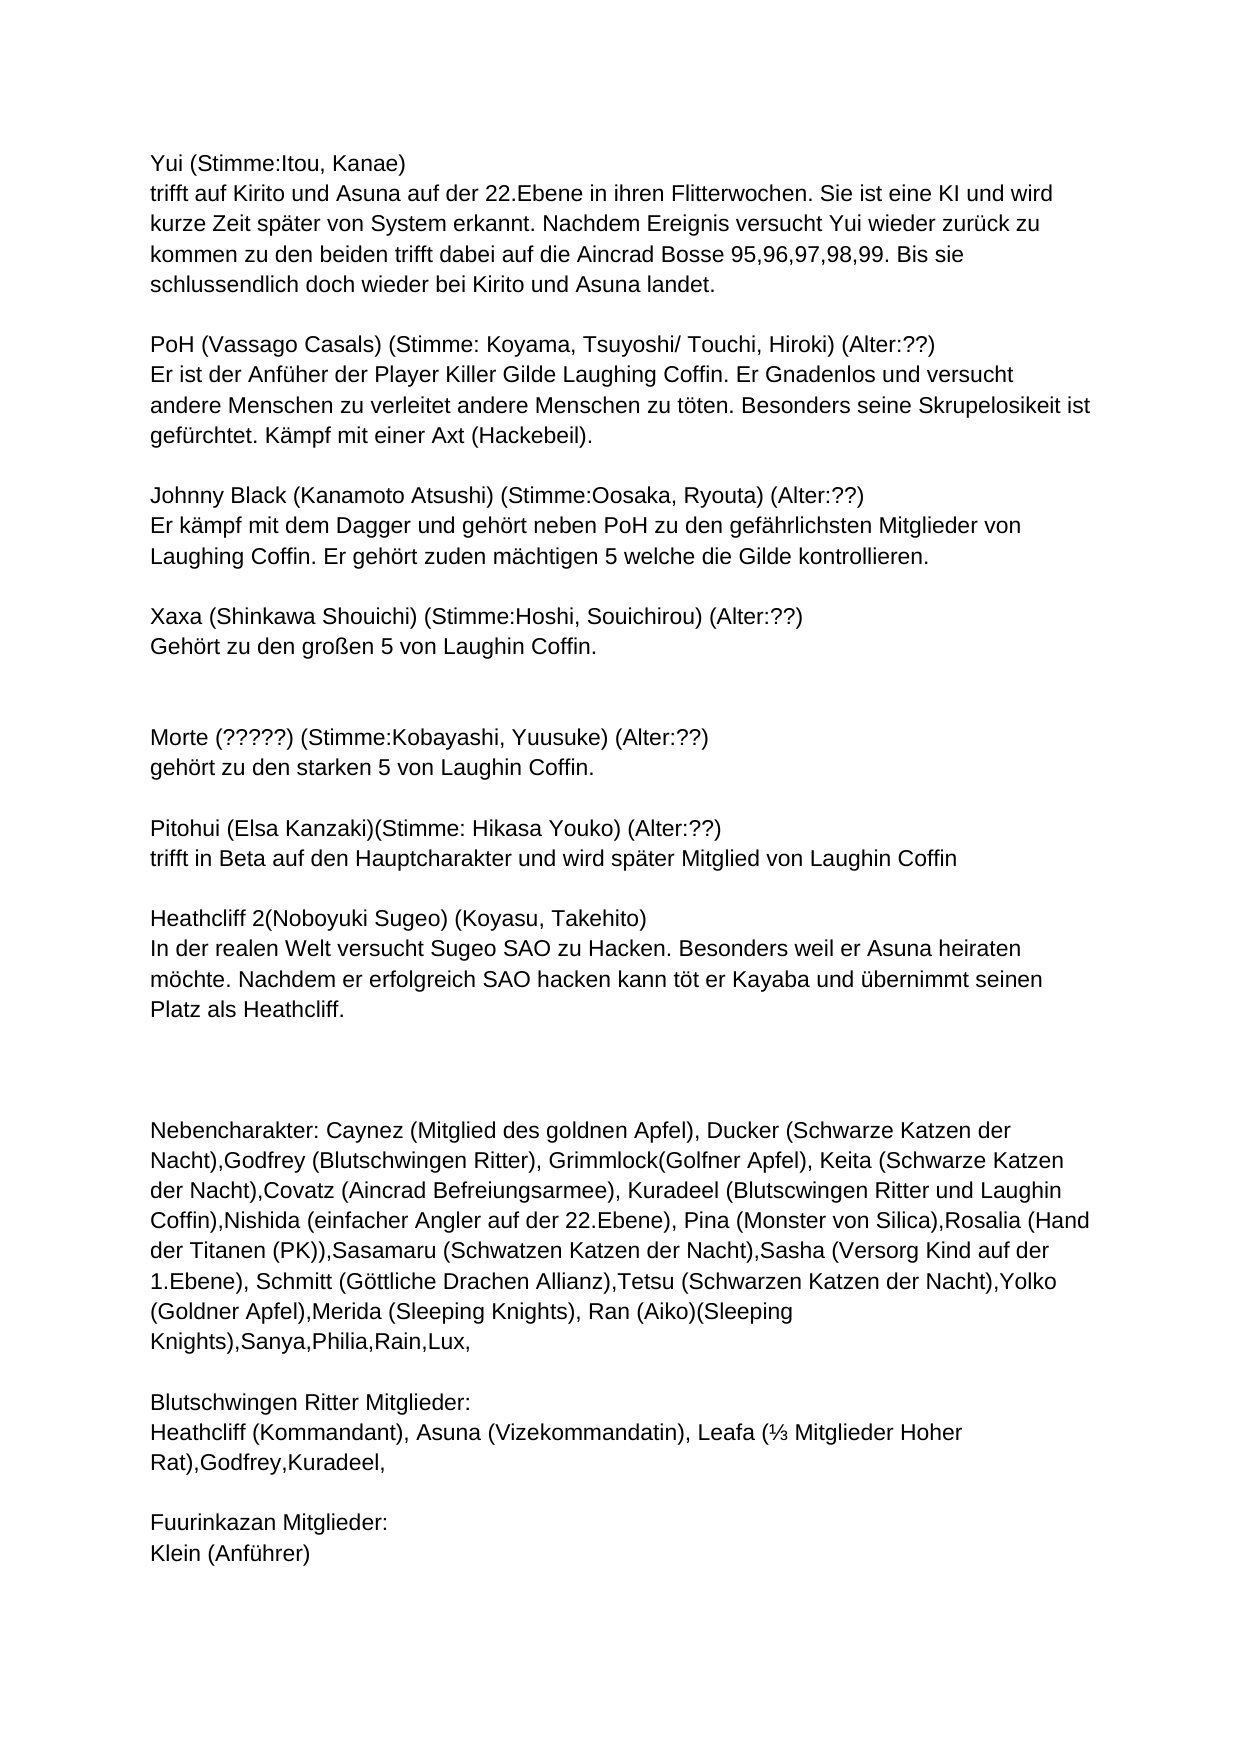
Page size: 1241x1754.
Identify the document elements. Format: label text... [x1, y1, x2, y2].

text In der realen Welt versucht Sugeo SAO zu Hacken. Besonders weil er Asuna heiraten möchte. Nachdem er erfolgreich SAO hacken kann töt er Kayaba und übernimmt seinen Platz als Heathcliff. [150, 935, 1090, 1022]
text trifft in Beta auf den Hauptcharakter und wird später Mitglied von Laughin Coffin [150, 845, 1090, 871]
text Gehört zu den großen 5 von Laughin Coffin. [150, 633, 1090, 660]
text Klein (Anführer) [150, 1539, 1090, 1566]
text Fuurinkazan Mitglieder: [150, 1509, 1090, 1536]
text gehört zu den starken 5 von Laughin Coffin. [150, 754, 1090, 781]
text Johnny Black (Kanamoto Atsushi) (Stimme:Oosaka, Ryouta) (Alter:??) [150, 482, 1090, 509]
text trifft auf Kirito und Asuna auf der 22.Ebene in ihren Flitterwochen. Sie ist eine KI und wird kurze Zeit später von System erkannt. Nachdem Ereignis versucht Yui wieder zurück zu kommen zu den beiden trifft dabei auf die Aincrad Bosse 95,96,97,98,99. Bis sie schlussendlich doch wieder bei Kirito und Asuna landet. [150, 180, 1090, 297]
text Heathcliff 2(Noboyuki Sugeo) (Koyasu, Takehito) [150, 905, 1090, 932]
text Morte (?????) (Stimme:Kobayashi, Yuusuke) (Alter:??) [150, 724, 1090, 750]
text Xaxa (Shinkawa Shouichi) (Stimme:Hoshi, Souichirou) (Alter:??) [150, 603, 1090, 629]
text Nebencharakter: Caynez (Mitglied des goldnen Apfel), Ducker (Schwarze Katzen der Nacht),Godfrey (Blutschwingen Ritter), Grimmlock(Golfner Apfel), Keita (Schwarze Katzen der Nacht),Covatz (Aincrad Befreiungsarmee), Kuradeel (Blutscwingen Ritter und Laughin Coffin),Nishida (einfacher Angler auf der 22.Ebene), Pina (Monster von Silica),Rosalia (Hand der Titanen (PK)),Sasamaru (Schwatzen Katzen der Nacht),Sasha (Versorg Kind auf der 1.Ebene), Schmitt (Göttliche Drachen Allianz),Tetsu (Schwarzen Katzen der Nacht),Yolko (Goldner Apfel),Merida (Sleeping Knights), Ran (Aiko)(Sleeping Knights),Sanya,Philia,Rain,Lux, [150, 1117, 1090, 1354]
text Er kämpf mit dem Dagger und gehört neben PoH zu den gefährlichsten Mitglieder von Laughing Coffin. Er gehört zuden mächtigen 5 welche die Gilde kontrollieren. [150, 512, 1090, 569]
text Pitohui (Elsa Kanzaki)(Stimme: Hikasa Youko) (Alter:??) [150, 814, 1090, 841]
text PoH (Vassago Casals) (Stimme: Koyama, Tsuyoshi/ Touchi, Hiroki) (Alter:??) [150, 331, 1090, 358]
text Blutschwingen Ritter Mitglieder: [150, 1388, 1090, 1415]
text Yui (Stimme:Itou, Kanae) [150, 150, 1090, 176]
text Er ist der Anfüher der Player Killer Gilde Laughing Coffin. Er Gnadenlos und versucht andere Menschen zu verleitet andere Menschen zu töten. Besonders seine Skrupelosikeit ist gefürchtet. Kämpf mit einer Axt (Hackebeil). [150, 361, 1090, 448]
text Heathcliff (Kommandant), Asuna (Vizekommandatin), Leafa (⅓ Mitglieder Hoher Rat),Godfrey,Kuradeel, [150, 1419, 1090, 1475]
